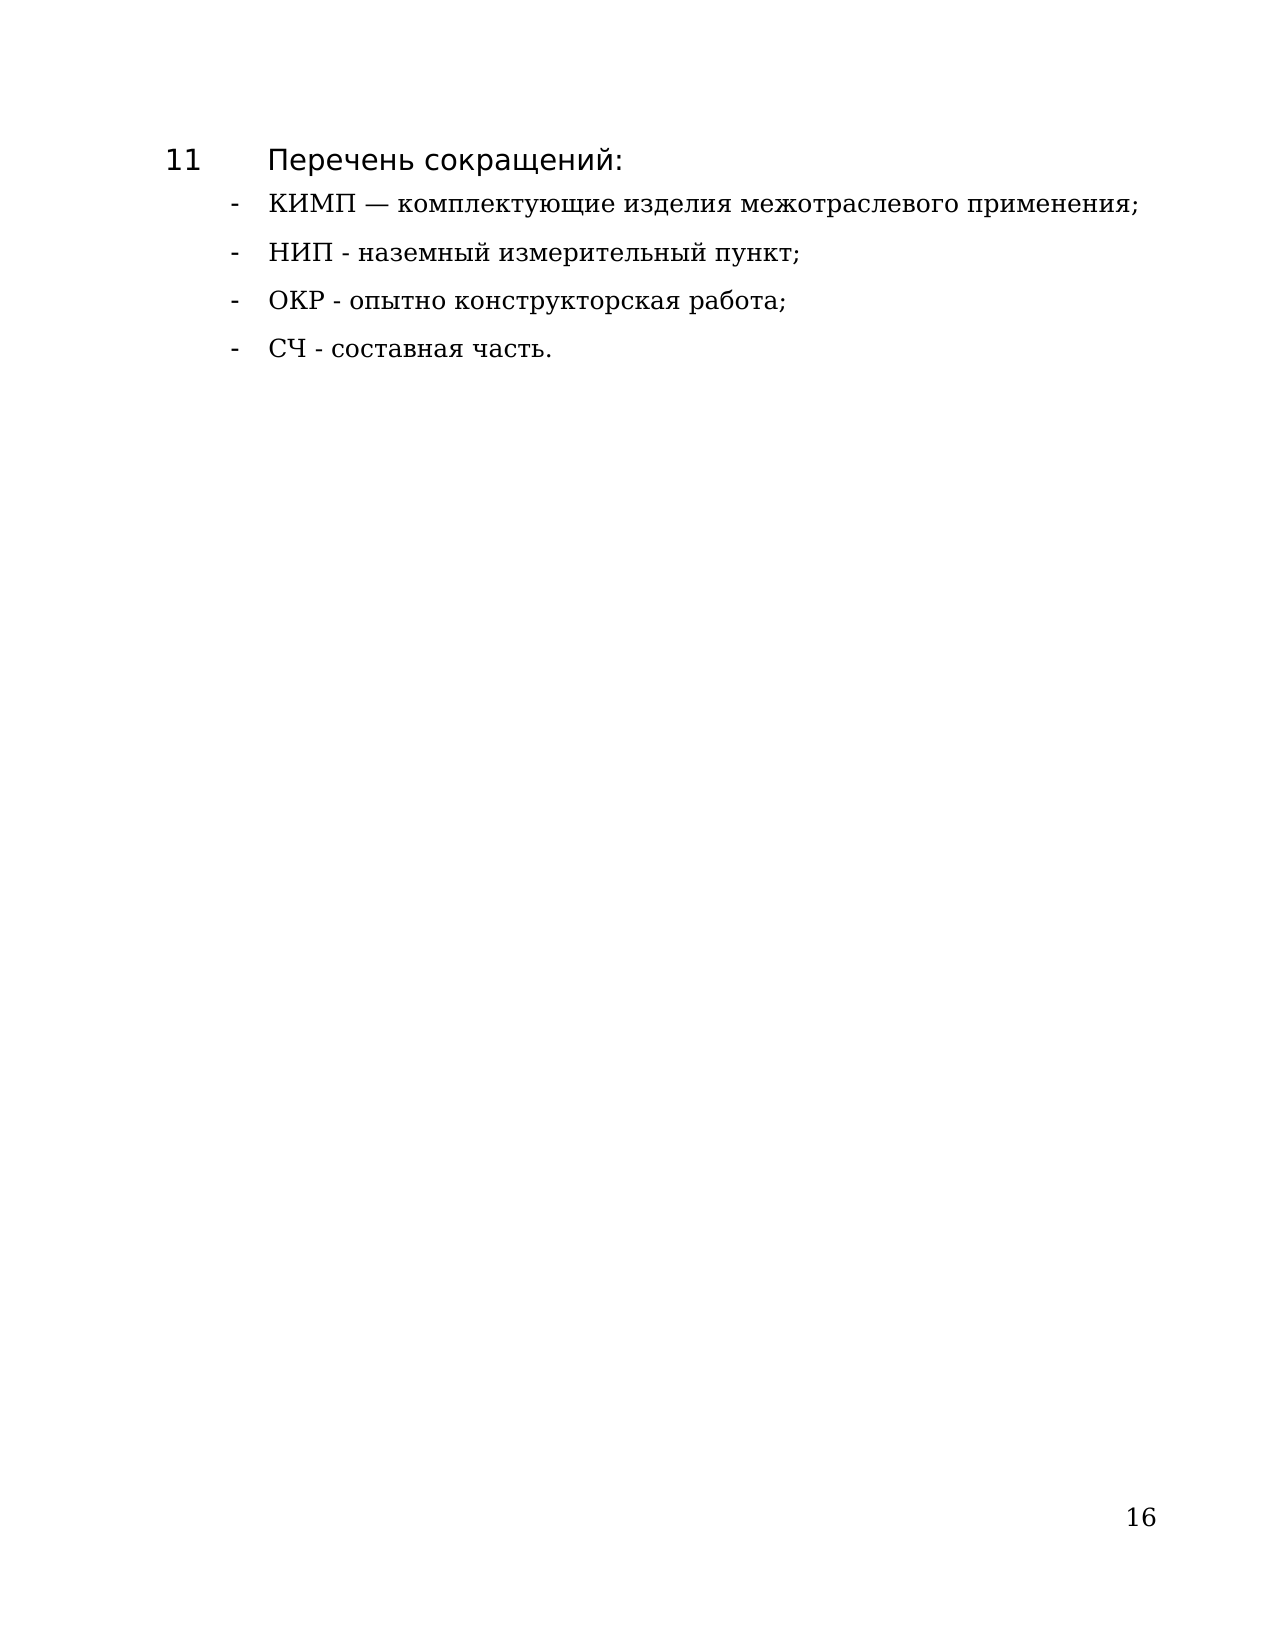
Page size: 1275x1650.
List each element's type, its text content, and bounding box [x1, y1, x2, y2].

list ОКР - опытно конструкторская работа; [231, 286, 1157, 315]
list НИП - наземный измерительный пункт; [231, 238, 1157, 267]
list КИМП — комплектующие изделия межотраслевого применения; [231, 189, 1157, 219]
list СЧ - составная часть. [231, 334, 1157, 363]
subtitle Перечень сокращений: [156, 143, 1157, 177]
